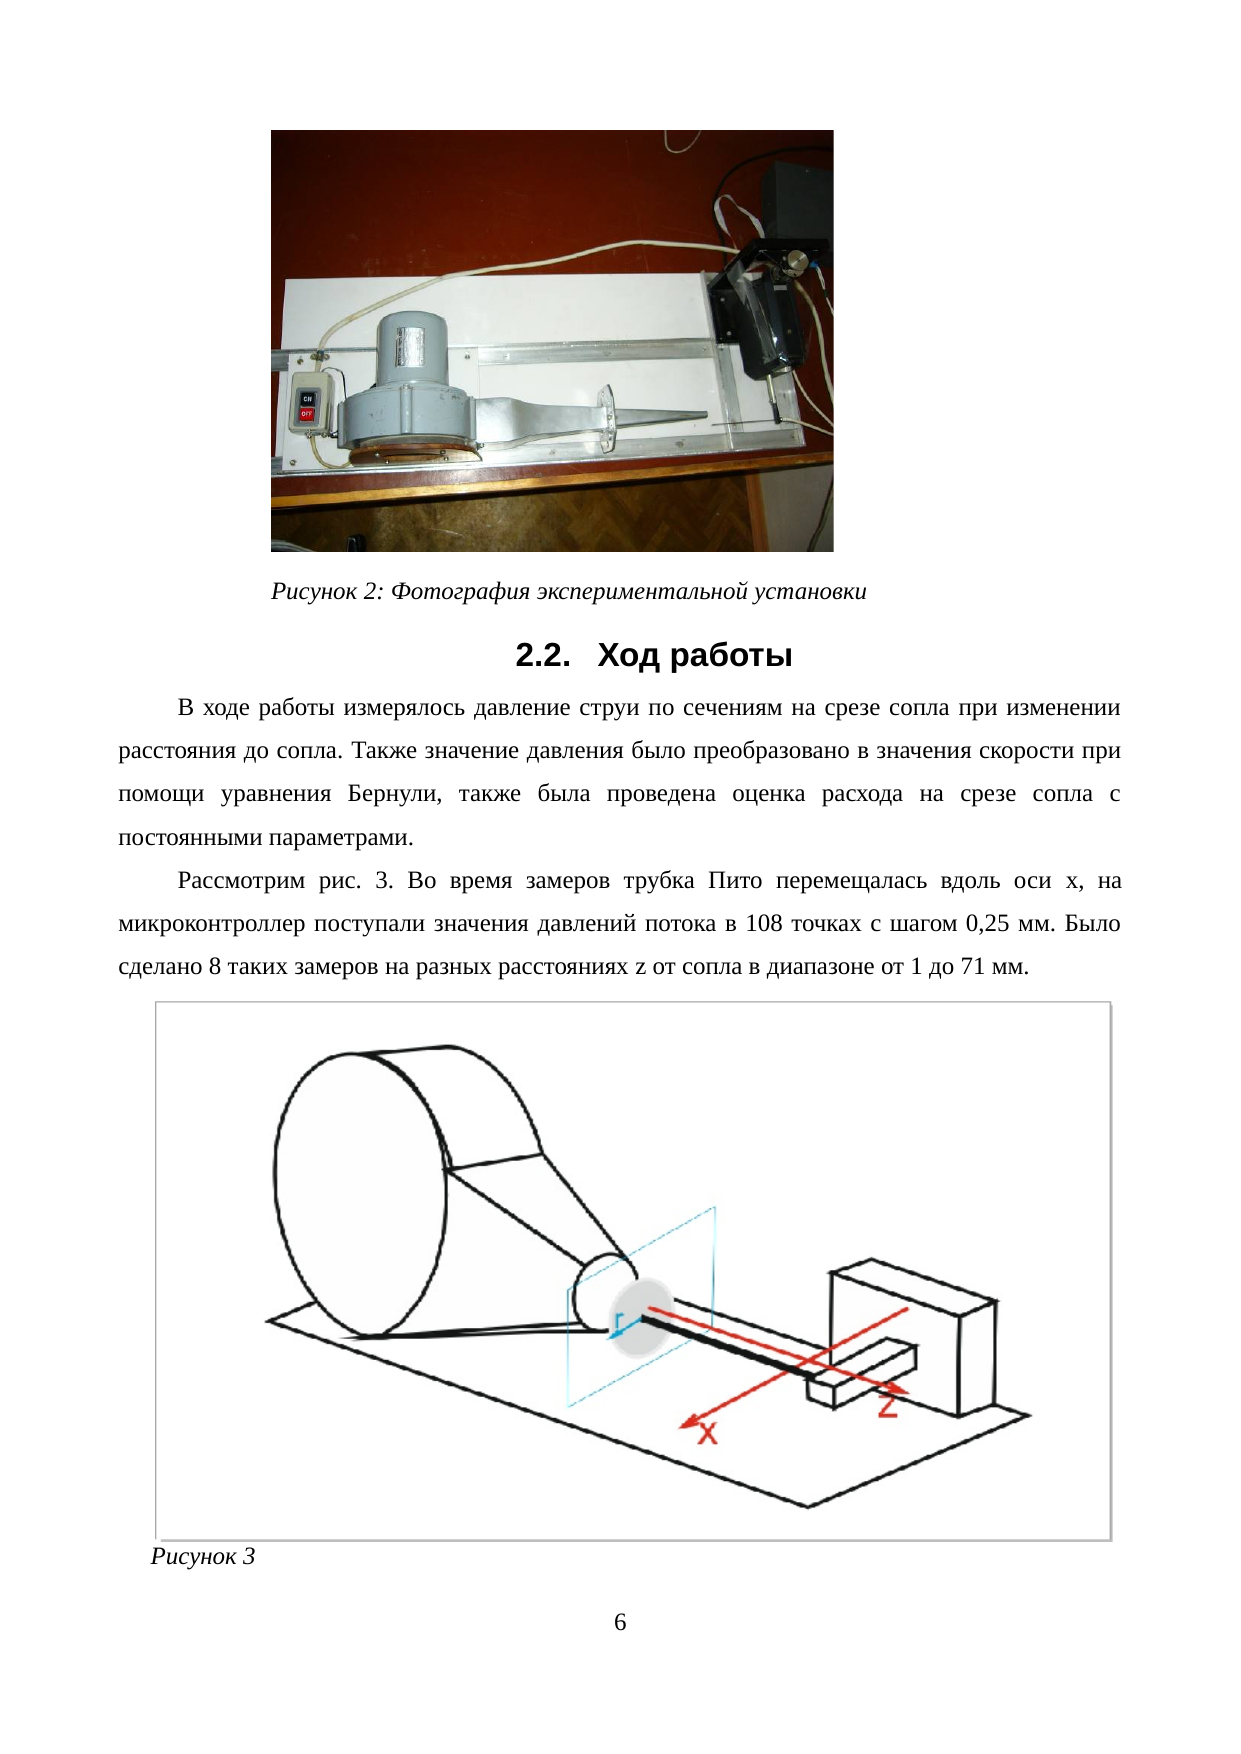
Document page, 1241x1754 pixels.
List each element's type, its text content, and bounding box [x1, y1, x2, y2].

text Рассмотрим рис. 3. Во время замеров трубка Пито перемещалась вдоль оси x, на микроконтроллер поступали значения давлений потока в 108 точках с шагом 0,25 мм. Было сделано 8 таких замеров на разных расстояниях z от сопла в диапазоне от 1 до 71 мм. [118, 865, 1122, 980]
text Рисунок 3 [150, 1001, 1117, 1570]
text Рисунок 2: Фотография экспериментальной установки [271, 576, 969, 605]
picture [271, 130, 834, 552]
picture [155, 1001, 1113, 1542]
subtitle Ход работы [118, 634, 1122, 673]
text В ходе работы измерялось давление струи по сечениям на срезе сопла при изменении расстояния до сопла. Также значение давления было преобразовано в значения скорости при помощи уравнения Бернули, также была проведена оценка расхода на срезе сопла с постоянными параметрами. [118, 692, 1122, 850]
text [150, 988, 1117, 1001]
